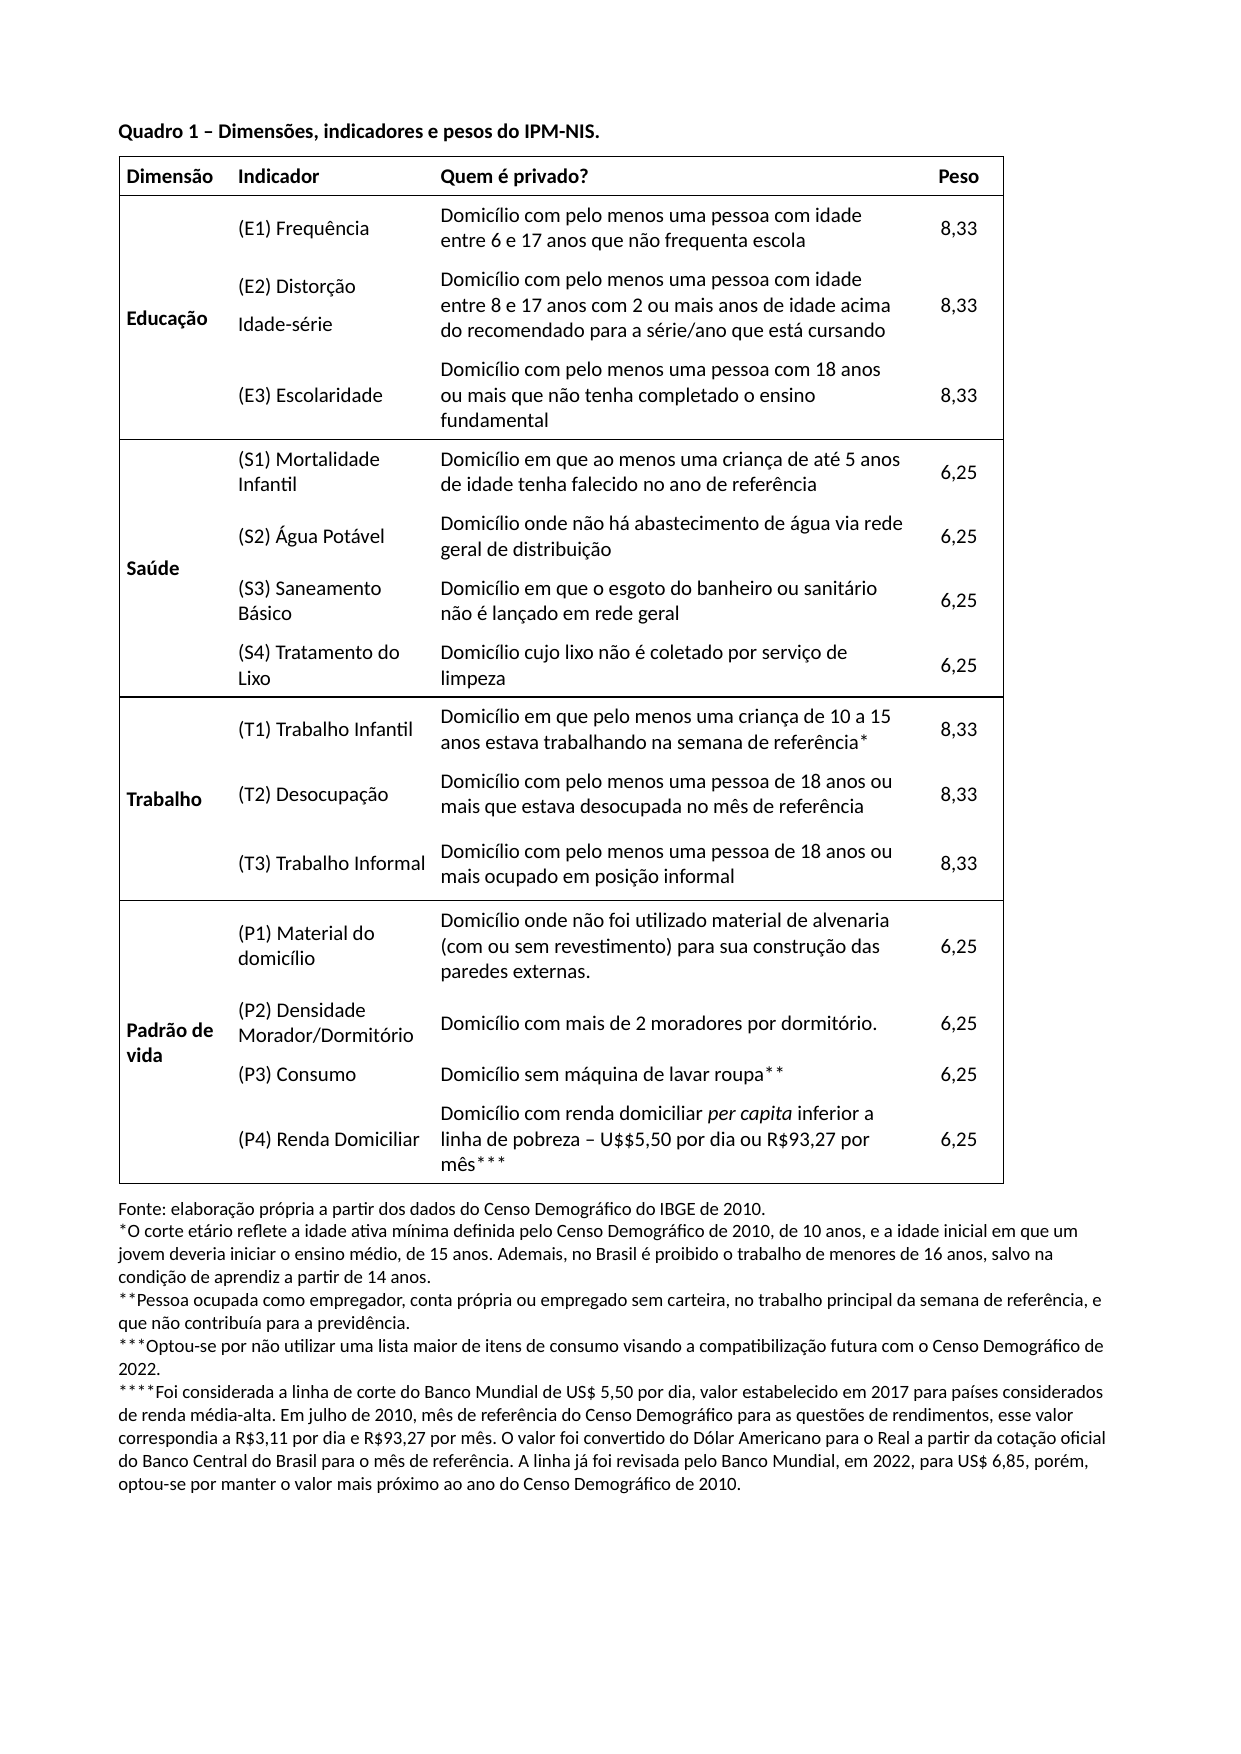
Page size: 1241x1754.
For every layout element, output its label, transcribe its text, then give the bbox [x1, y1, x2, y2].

text *O corte etário reflete a idade ativa mínima definida pelo Censo Demográfico de 2010, de 10 anos, e a idade inicial em que um jovem deveria iniciar o ensino médio, de 15 anos. Ademais, no Brasil é proibido o trabalho de menores de 16 anos, salvo na condição de aprendiz a partir de 14 anos. [118, 1219, 1122, 1288]
table_cell Domicílio em que ao menos uma criança de até 5 anos de idade tenha falecido no ano de referência [433, 440, 913, 503]
table_cell Domicílio com mais de 2 moradores por dormitório. [433, 990, 913, 1054]
table_cell Domicílio com pelo menos uma pessoa com idade entre 6 e 17 anos que não frequenta escola [433, 196, 913, 259]
table_cell Padrão de vida [120, 901, 231, 1183]
table_cell 8,33 [914, 698, 1003, 761]
table_cell (T3) Trabalho Informal [231, 825, 433, 900]
table_cell 6,25 [914, 568, 1003, 632]
table_cell (P3) Consumo [231, 1054, 433, 1093]
table_cell Saúde [120, 440, 231, 696]
table_cell Domicílio com pelo menos uma pessoa de 18 anos ou mais que estava desocupada no mês de referência [433, 761, 913, 825]
table_cell (S1) Mortalidade Infantil [231, 440, 433, 503]
table_cell (E3) Escolaridade [231, 349, 433, 439]
text ****Foi considerada a linha de corte do Banco Mundial de US$ 5,50 por dia, valor estabelecido em 2017 para países considerados de renda média-alta. Em julho de 2010, mês de referência do Censo Demográfico para as questões de rendimentos, esse valor correspondia a R$3,11 por dia e R$93,27 por mês. O valor foi convertido do Dólar Americano para o Real a partir da cotação oficial do Banco Central do Brasil para o mês de referência. A linha já foi revisada pelo Banco Mundial, em 2022, para US$ 6,85, porém, optou-se por manter o valor mais próximo ao ano do Censo Demográfico de 2010. [118, 1380, 1122, 1494]
table_cell Domicílio com pelo menos uma pessoa com 18 anos ou mais que não tenha completado o ensino fundamental [433, 349, 913, 439]
table_cell (S4) Tratamento do Lixo [231, 632, 433, 696]
table_cell Domicílio cujo lixo não é coletado por serviço de limpeza [433, 632, 913, 696]
table_cell Domicílio onde não há abastecimento de água via rede geral de distribuição [433, 503, 913, 568]
table_cell (P2) Densidade Morador/Dormitório [231, 990, 433, 1054]
table_cell Trabalho [120, 698, 231, 900]
table_cell 6,25 [914, 1054, 1003, 1093]
table_cell Domicílio com pelo menos uma pessoa de 18 anos ou mais ocupado em posição informal [433, 825, 913, 900]
table_cell 8,33 [914, 196, 1003, 259]
table_cell 8,33 [914, 825, 1003, 900]
table_cell 6,25 [914, 1093, 1003, 1183]
table_header Indicador [231, 157, 433, 195]
table_cell 6,25 [914, 990, 1003, 1054]
table_cell (E1) Frequência [231, 196, 433, 259]
table_cell 8,33 [914, 761, 1003, 825]
table_cell (S2) Água Potável [231, 503, 433, 568]
text Fonte: elaboração própria a partir dos dados do Censo Demográfico do IBGE de 2010. [118, 1197, 1122, 1219]
table_cell 6,25 [914, 632, 1003, 696]
table_cell Domicílio onde não foi utilizado material de alvenaria (com ou sem revestimento) para sua construção das paredes externas. [433, 901, 913, 990]
table_cell 8,33 [914, 259, 1003, 349]
table_cell (S3) Saneamento Básico [231, 568, 433, 632]
table_cell Domicílio sem máquina de lavar roupa** [433, 1054, 913, 1093]
table_cell Educação [120, 196, 231, 439]
table_header Dimensão [120, 157, 231, 195]
table_cell Domicílio em que pelo menos uma criança de 10 a 15 anos estava trabalhando na semana de referência* [433, 698, 913, 761]
table_cell (P1) Material do domicílio [231, 901, 433, 990]
table_header Peso [914, 157, 1003, 195]
table_header Quem é privado? [433, 157, 913, 195]
table_cell Domicílio com pelo menos uma pessoa com idade entre 8 e 17 anos com 2 ou mais anos de idade acima do recomendado para a série/ano que está cursando [433, 259, 913, 349]
text ***Optou-se por não utilizar uma lista maior de itens de consumo visando a compatibilização futura com o Censo Demográfico de 2022. [118, 1334, 1122, 1380]
table_cell 8,33 [914, 349, 1003, 439]
table_cell Domicílio em que o esgoto do banheiro ou sanitário não é lançado em rede geral [433, 568, 913, 632]
table_cell (T1) Trabalho Infantil [231, 698, 433, 761]
table_cell 6,25 [914, 901, 1003, 990]
text **Pessoa ocupada como empregador, conta própria ou empregado sem carteira, no trabalho principal da semana de referência, e que não contribuía para a previdência. [118, 1288, 1122, 1334]
table_cell 6,25 [914, 503, 1003, 568]
table_cell 6,25 [914, 440, 1003, 503]
table_cell (T2) Desocupação [231, 761, 433, 825]
table_cell (E2) Distorção Idade-série [231, 259, 433, 349]
table_cell Domicílio com renda domiciliar per capita inferior a linha de pobreza – U$$5,50 por dia ou R$93,27 por mês*** [433, 1093, 913, 1183]
table_cell (P4) Renda Domiciliar [231, 1093, 433, 1183]
text Quadro 1 – Dimensões, indicadores e pesos do IPM-NIS. [118, 118, 1122, 143]
